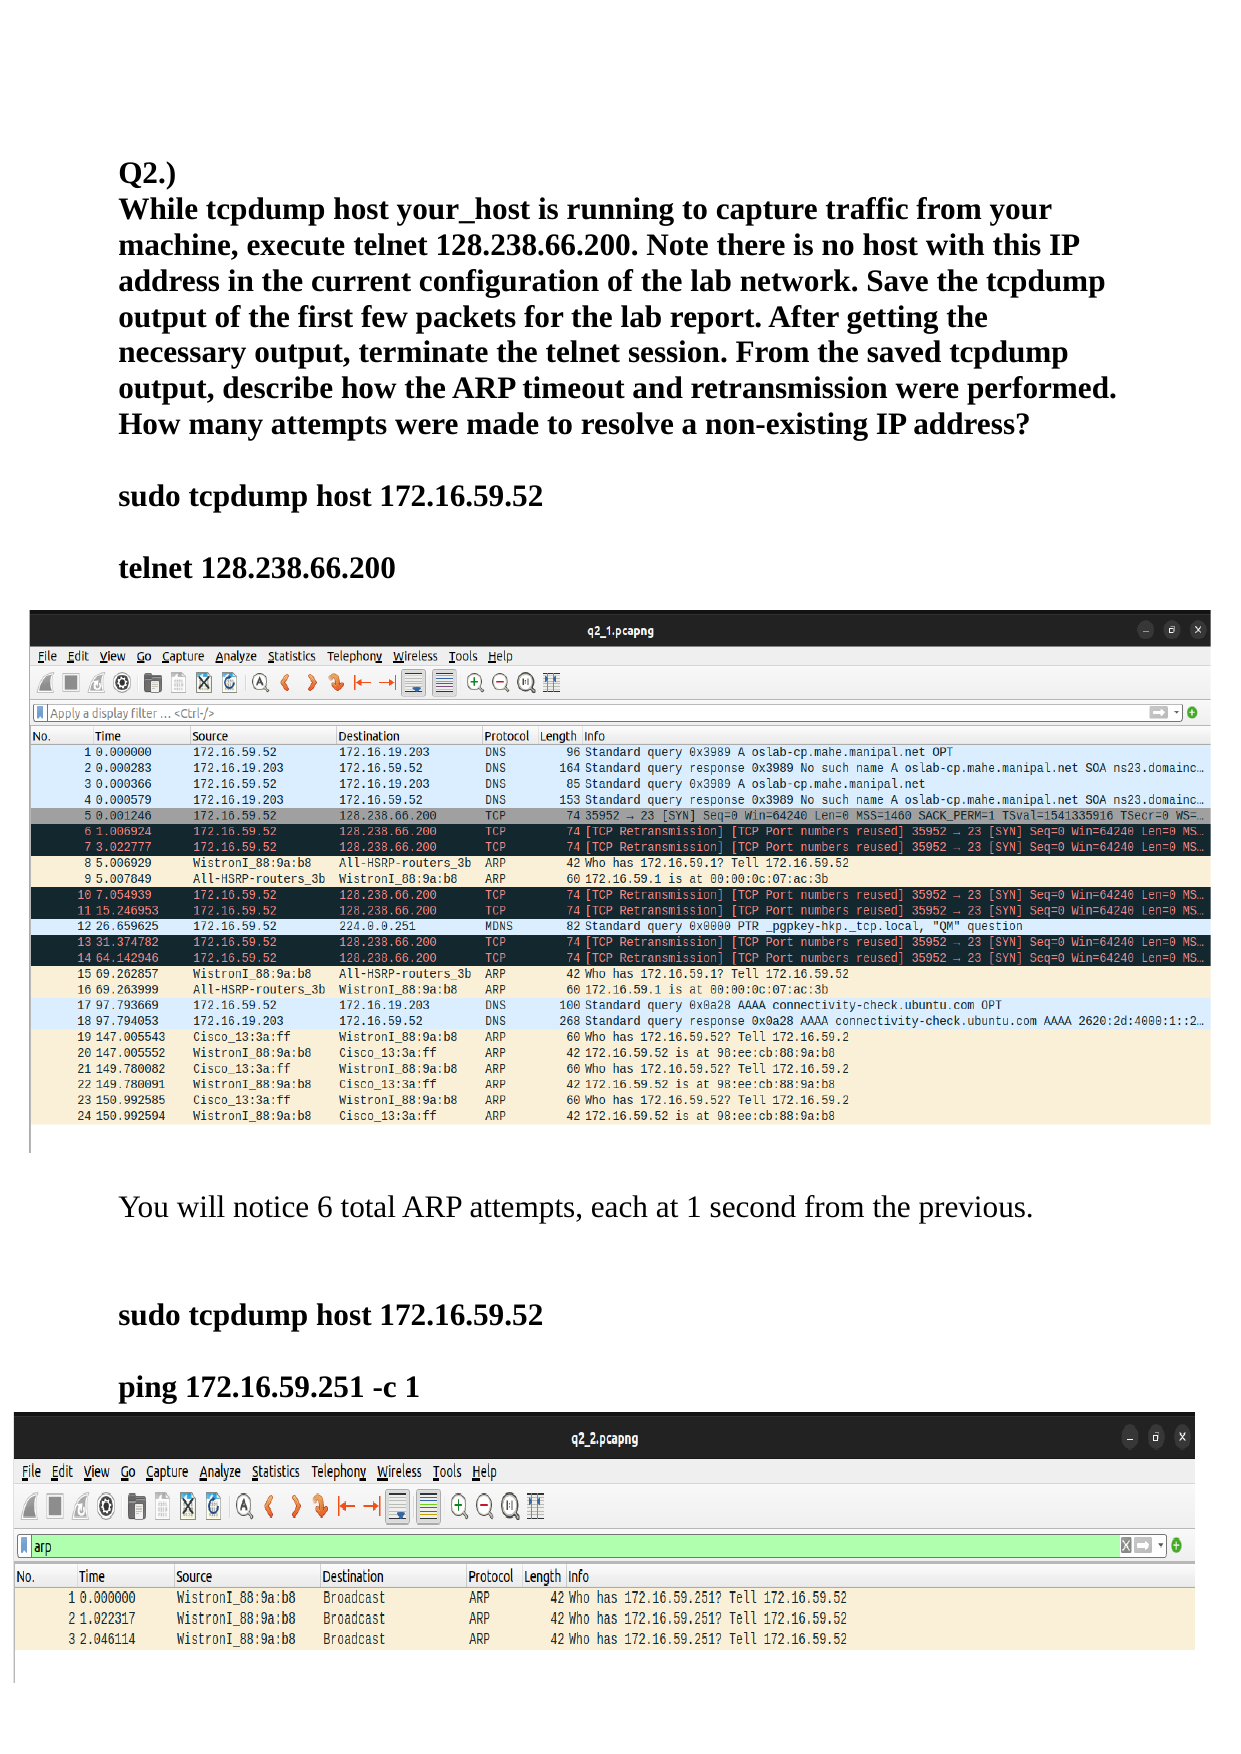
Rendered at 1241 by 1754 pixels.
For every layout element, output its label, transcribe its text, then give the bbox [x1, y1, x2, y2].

text sudo tcpdump host 172.16.59.52 [118, 1296, 1122, 1332]
picture [13, 1412, 1195, 1683]
text sudo tcpdump host 172.16.59.52 [118, 477, 1122, 513]
text While tcpdump host your_host is running to capture traffic from your machine, execute telnet 128.238.66.200. Note there is no host with this IP address in the current configuration of the lab network. Save the tcpdump output of the first few packets for the lab report. After getting the necessary output, terminate the telnet session. From the saved tcpdump output, describe how the ARP timeout and retransmission were performed. How many attempts were made to resolve a non-existing IP address? [118, 190, 1122, 442]
text Q2.) [118, 154, 1122, 190]
text ping 172.16.59.251 -c 1 [118, 1368, 1122, 1404]
text telnet 128.238.66.200 [118, 549, 1122, 585]
text You will notice 6 total ARP attempts, each at 1 second from the previous. [118, 1188, 1122, 1224]
picture [29, 610, 1211, 1153]
